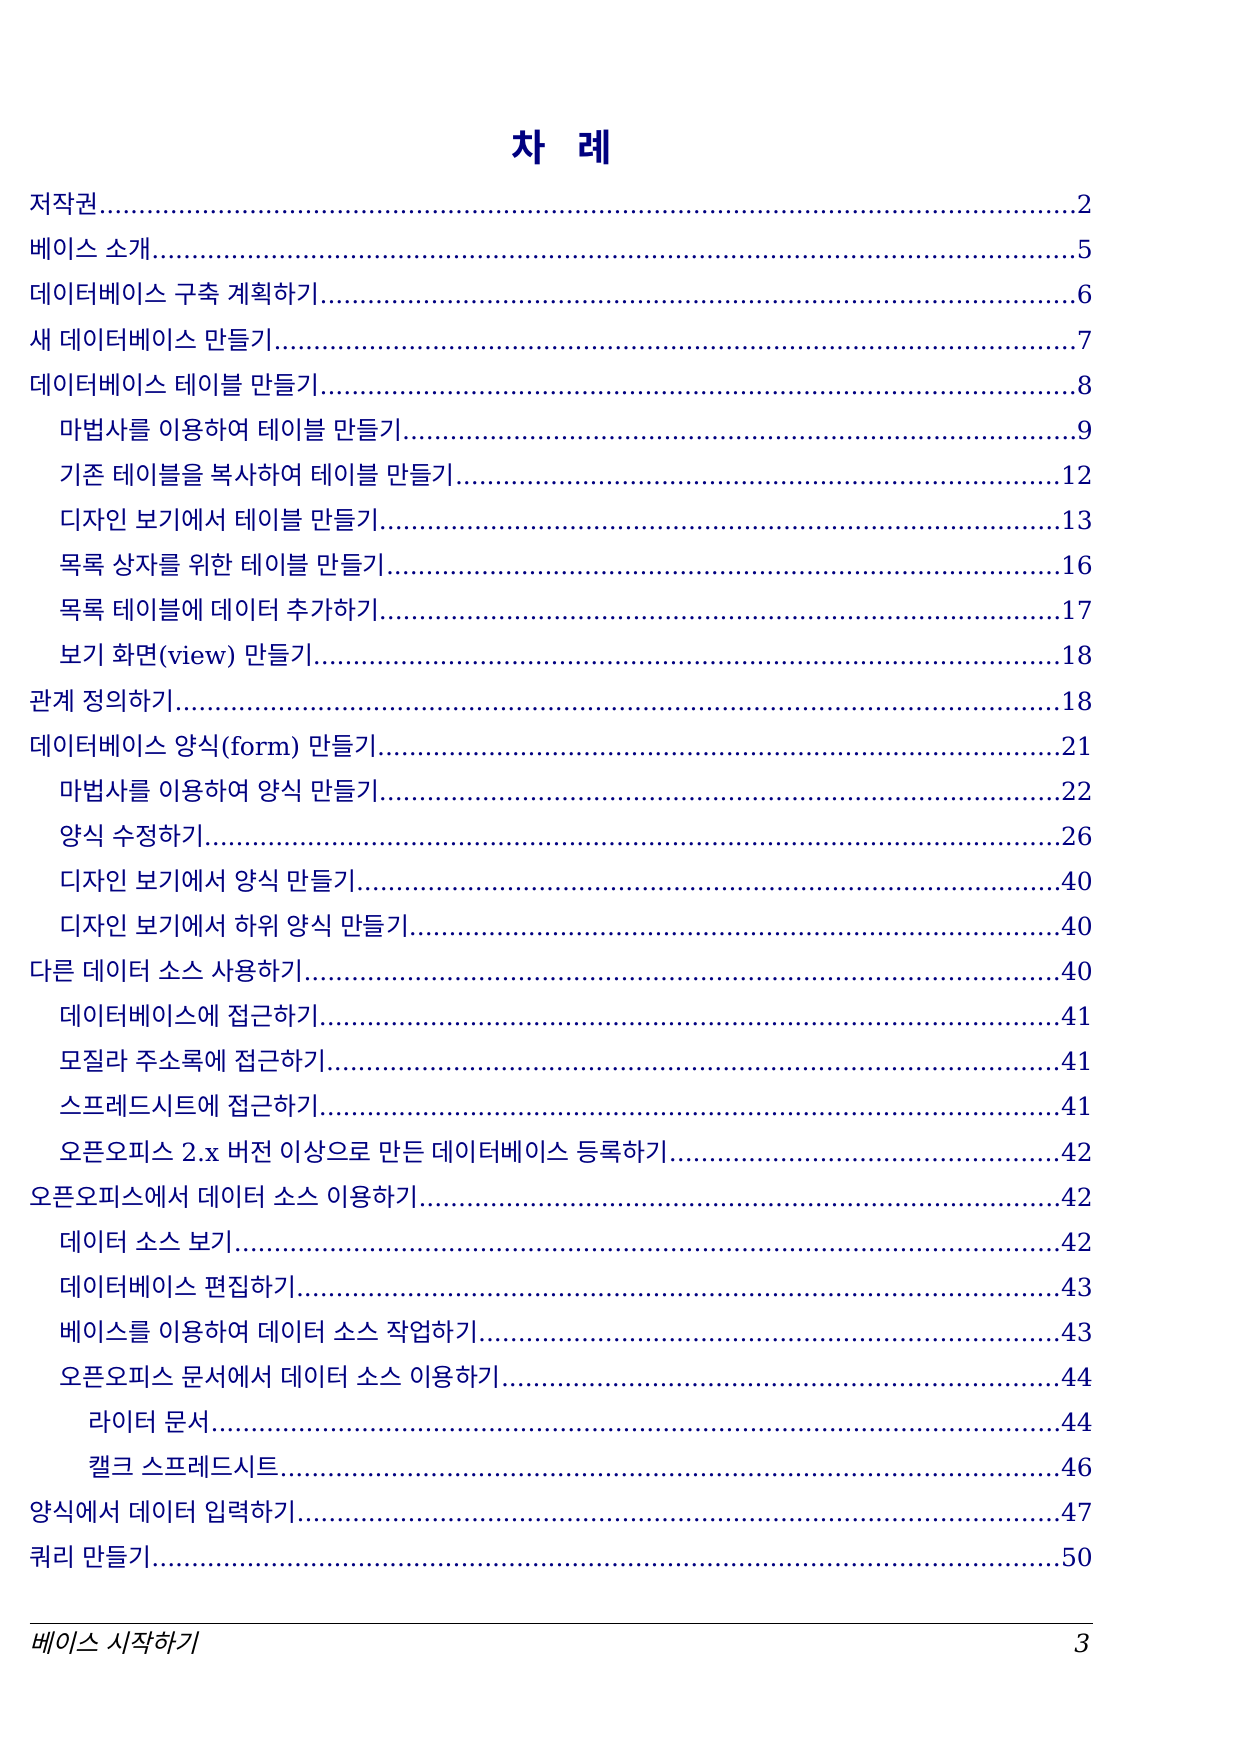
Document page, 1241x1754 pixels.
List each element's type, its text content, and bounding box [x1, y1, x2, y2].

text 베이스를 이용하여 데이터 소스 작업하기 43 [59, 1312, 1093, 1349]
text 베이스 소개 5 [29, 230, 1093, 266]
text 모질라 주소록에 접근하기 41 [59, 1042, 1093, 1078]
text 캘크 스프레드시트 46 [88, 1448, 1093, 1484]
text 양식 수정하기 26 [59, 816, 1093, 852]
text 데이터 소스 보기 42 [59, 1222, 1093, 1258]
text 쿼리 만들기 50 [29, 1538, 1093, 1574]
text 스프레드시트에 접근하기 41 [59, 1087, 1093, 1123]
text 오픈오피스 문서에서 데이터 소스 이용하기 44 [59, 1357, 1093, 1394]
text 오픈오피스에서 데이터 소스 이용하기 42 [29, 1177, 1093, 1213]
text 저작권 2 [29, 185, 1093, 221]
text 데이터베이스 편집하기 43 [59, 1267, 1093, 1303]
text 데이터베이스 구축 계획하기 6 [29, 275, 1093, 311]
text 목록 상자를 위한 테이블 만들기 16 [59, 546, 1093, 582]
text 데이터베이스 양식(form) 만들기 21 [29, 726, 1093, 762]
text 데이터베이스에 접근하기 41 [59, 997, 1093, 1033]
text 오픈오피스 2.x 버전 이상으로 만든 데이터베이스 등록하기 42 [59, 1132, 1093, 1168]
text 양식에서 데이터 입력하기 47 [29, 1493, 1093, 1529]
text 관계 정의하기 18 [29, 681, 1093, 717]
text 목록 테이블에 데이터 추가하기 17 [59, 591, 1093, 627]
text 마법사를 이용하여 양식 만들기 22 [59, 771, 1093, 807]
text 디자인 보기에서 테이블 만들기 13 [59, 501, 1093, 537]
text 마법사를 이용하여 테이블 만들기 9 [59, 410, 1093, 447]
text 라이터 문서 44 [88, 1403, 1093, 1439]
text 새 데이터베이스 만들기 7 [29, 320, 1093, 356]
text 차 례 [29, 118, 1093, 172]
text 디자인 보기에서 하위 양식 만들기 40 [59, 906, 1093, 943]
text 기존 테이블을 복사하여 테이블 만들기 12 [59, 455, 1093, 492]
text 다른 데이터 소스 사용하기 40 [29, 952, 1093, 988]
text 디자인 보기에서 양식 만들기 40 [59, 861, 1093, 898]
text 보기 화면(view) 만들기 18 [59, 636, 1093, 672]
text 데이터베이스 테이블 만들기 8 [29, 365, 1093, 401]
